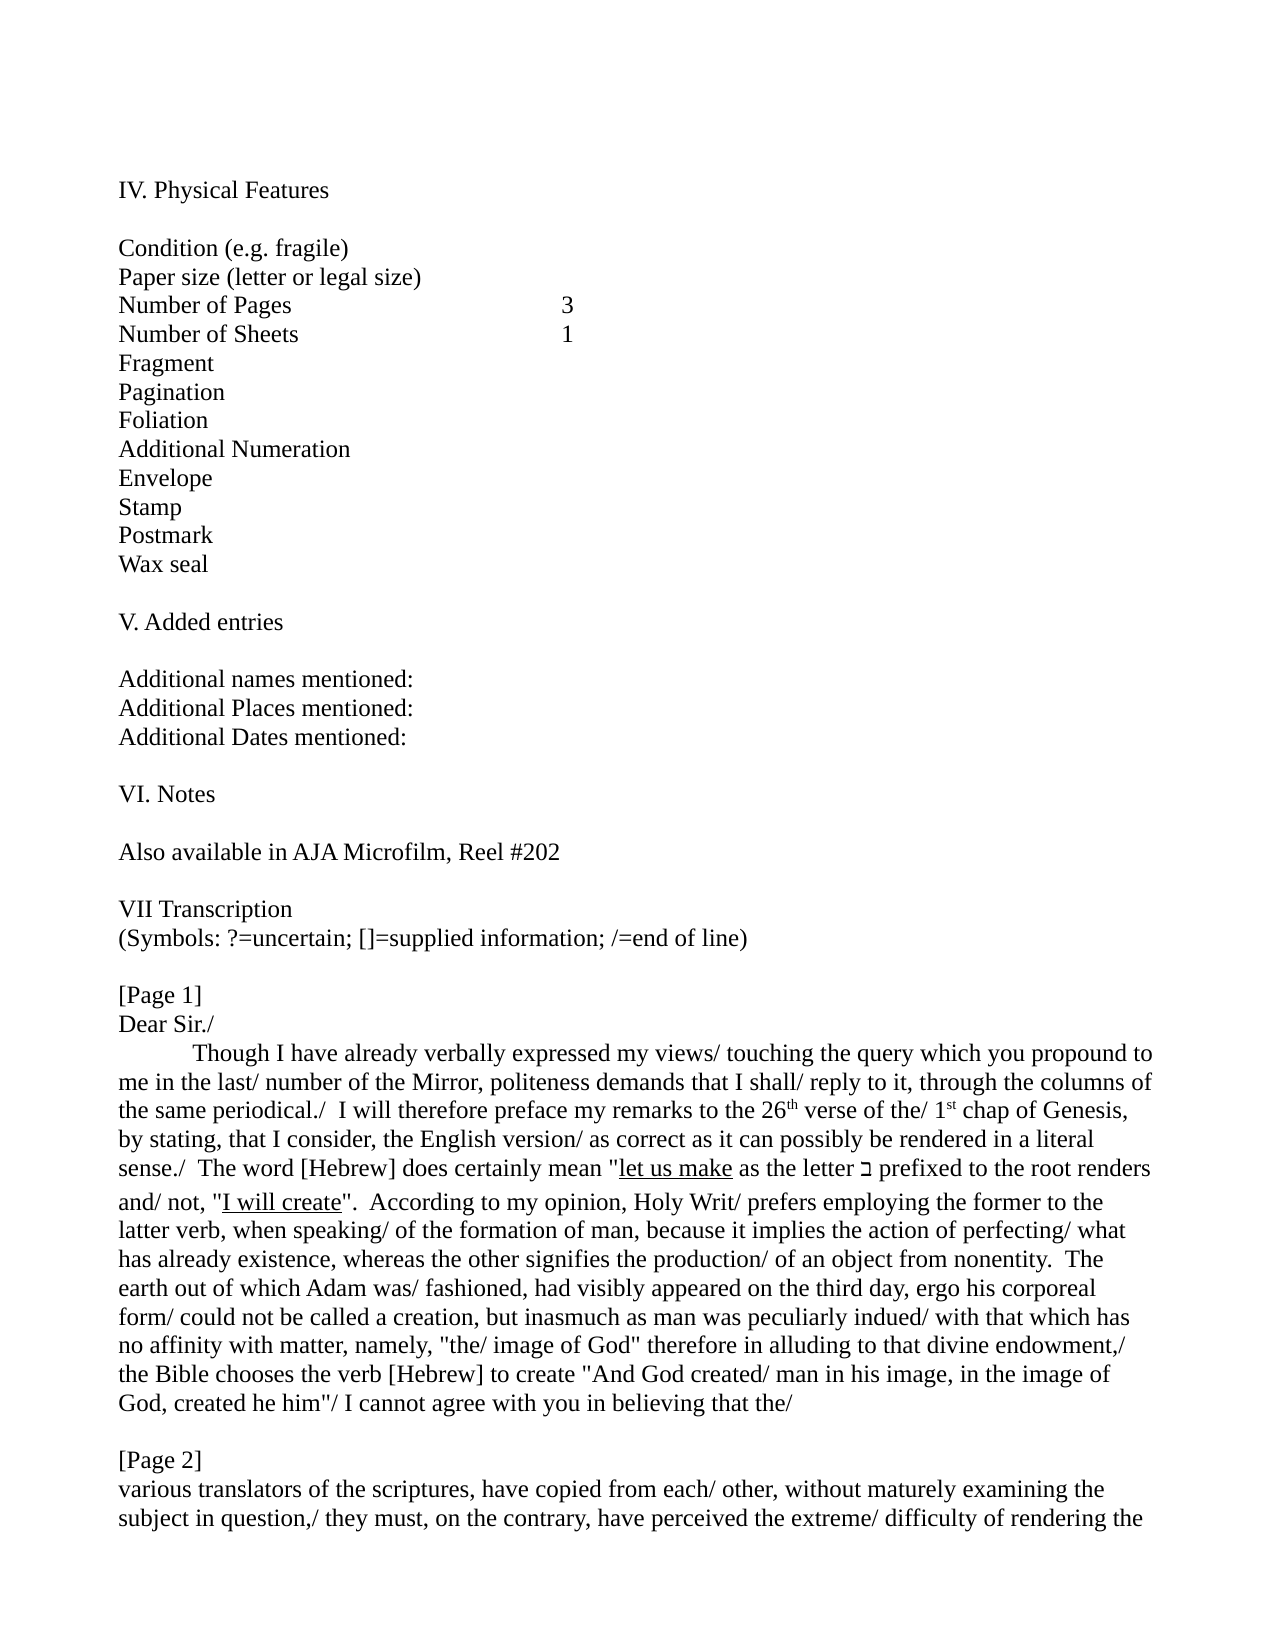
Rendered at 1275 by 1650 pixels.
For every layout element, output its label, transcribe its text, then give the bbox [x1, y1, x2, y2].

text Foliation [118, 406, 1157, 434]
text Additional Numeration [118, 434, 1157, 463]
text V. Added entries [118, 607, 1157, 636]
text Envelope [118, 463, 1157, 492]
text VI. Notes [118, 779, 1157, 808]
text Stamp [118, 492, 1157, 521]
text Paper size (letter or legal size) [118, 262, 1157, 291]
text Also available in AJA Microfilm, Reel #202 [118, 837, 1157, 866]
text (Symbols: ?=uncertain; []=supplied information; /=end of line) [118, 923, 1157, 952]
text Additional names mentioned: [118, 664, 1157, 693]
text Pagination [118, 377, 1157, 406]
text Dear Sir./ [118, 1009, 1157, 1038]
text [Page 1] [118, 981, 1157, 1009]
text IV. Physical Features [118, 176, 1157, 204]
text Additional Dates mentioned: [118, 722, 1157, 751]
text Number of Pages 3 [118, 291, 1157, 319]
text Number of Sheets 1 [118, 319, 1157, 348]
text various translators of the scriptures, have copied from each/ other, without maturely examining the subject in question,/ they must, on the contrary, have perceived the extreme/ difficulty of rendering the [118, 1474, 1157, 1532]
text Fragment [118, 348, 1157, 377]
text Though I have already verbally expressed my views/ touching the query which you propound to me in the last/ number of the Mirror, politeness demands that I shall/ reply to it, through the columns of the same periodical./ I will therefore preface my remarks to the 26th verse of the/ 1st chap of Genesis, by stating, that I consider, the English version/ as correct as it can possibly be rendered in a literal sense./ The word [Hebrew] does certainly mean "let us make as the letter ב prefixed to the root renders and/ not, "I will create". According to my opinion, Holy Writ/ prefers employing the former to the latter verb, when speaking/ of the formation of man, because it implies the action of perfecting/ what has already existence, whereas the other signifies the production/ of an object from nonentity. The earth out of which Adam was/ fashioned, had visibly appeared on the third day, ergo his corporeal form/ could not be called a creation, but inasmuch as man was peculiarly indued/ with that which has no affinity with matter, namely, "the/ image of God" therefore in alluding to that divine endowment,/ the Bible chooses the verb [Hebrew] to create "And God created/ man in his image, in the image of God, created he him"/ I cannot agree with you in believing that the/ [118, 1038, 1157, 1417]
text Additional Places mentioned: [118, 693, 1157, 722]
text Postma rk [118, 521, 1157, 549]
text Condition (e.g. fragile) [118, 233, 1157, 262]
text [Page 2] [118, 1445, 1157, 1474]
text Wax seal [118, 549, 1157, 578]
text VII Transcription [118, 894, 1157, 923]
